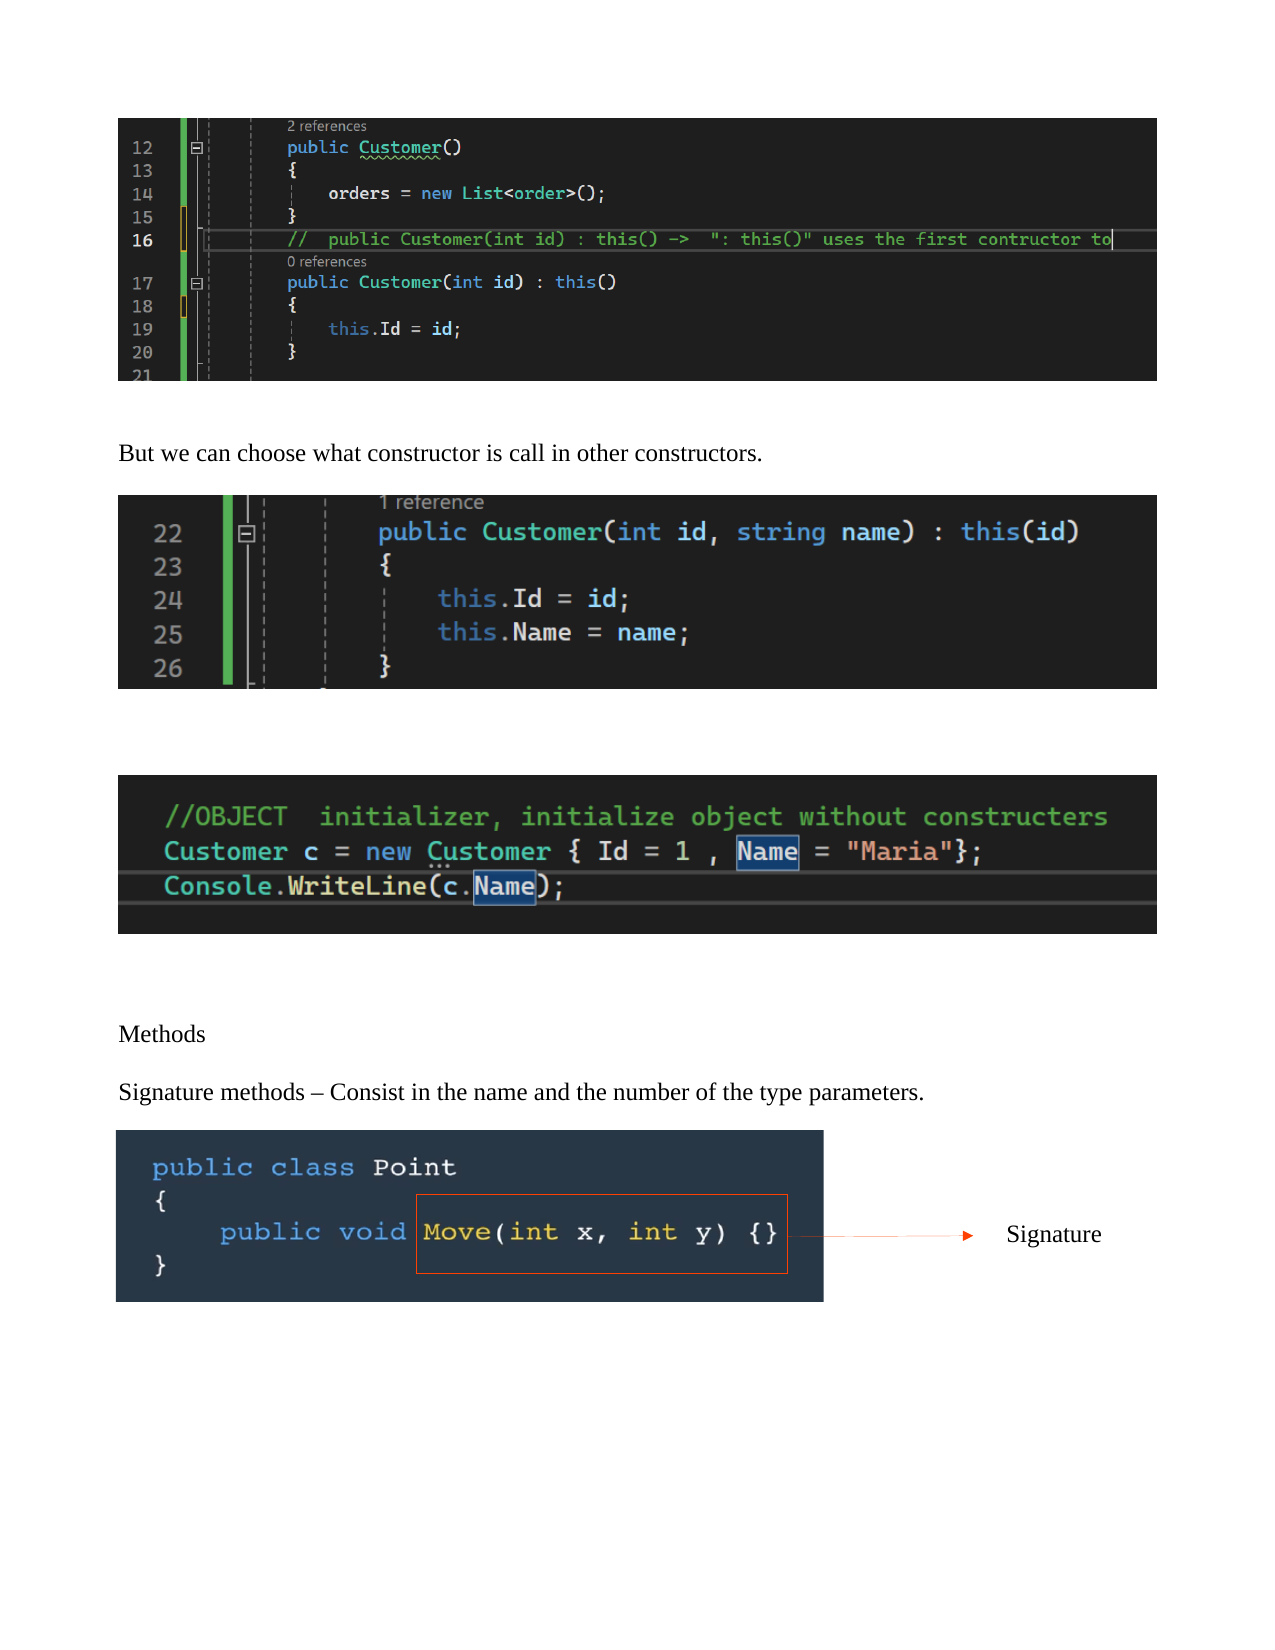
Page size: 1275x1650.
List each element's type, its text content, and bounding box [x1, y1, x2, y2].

text Methods [118, 1019, 1157, 1048]
picture [118, 775, 1157, 934]
text But we can choose what constructor is call in other constructors. [118, 438, 1157, 467]
picture [118, 118, 1157, 381]
picture [118, 495, 1157, 689]
text Signature methods – Consist in the name and the number of the type parameters. [118, 1077, 1157, 1106]
picture [115, 1130, 824, 1302]
picture [417, 1195, 787, 1273]
